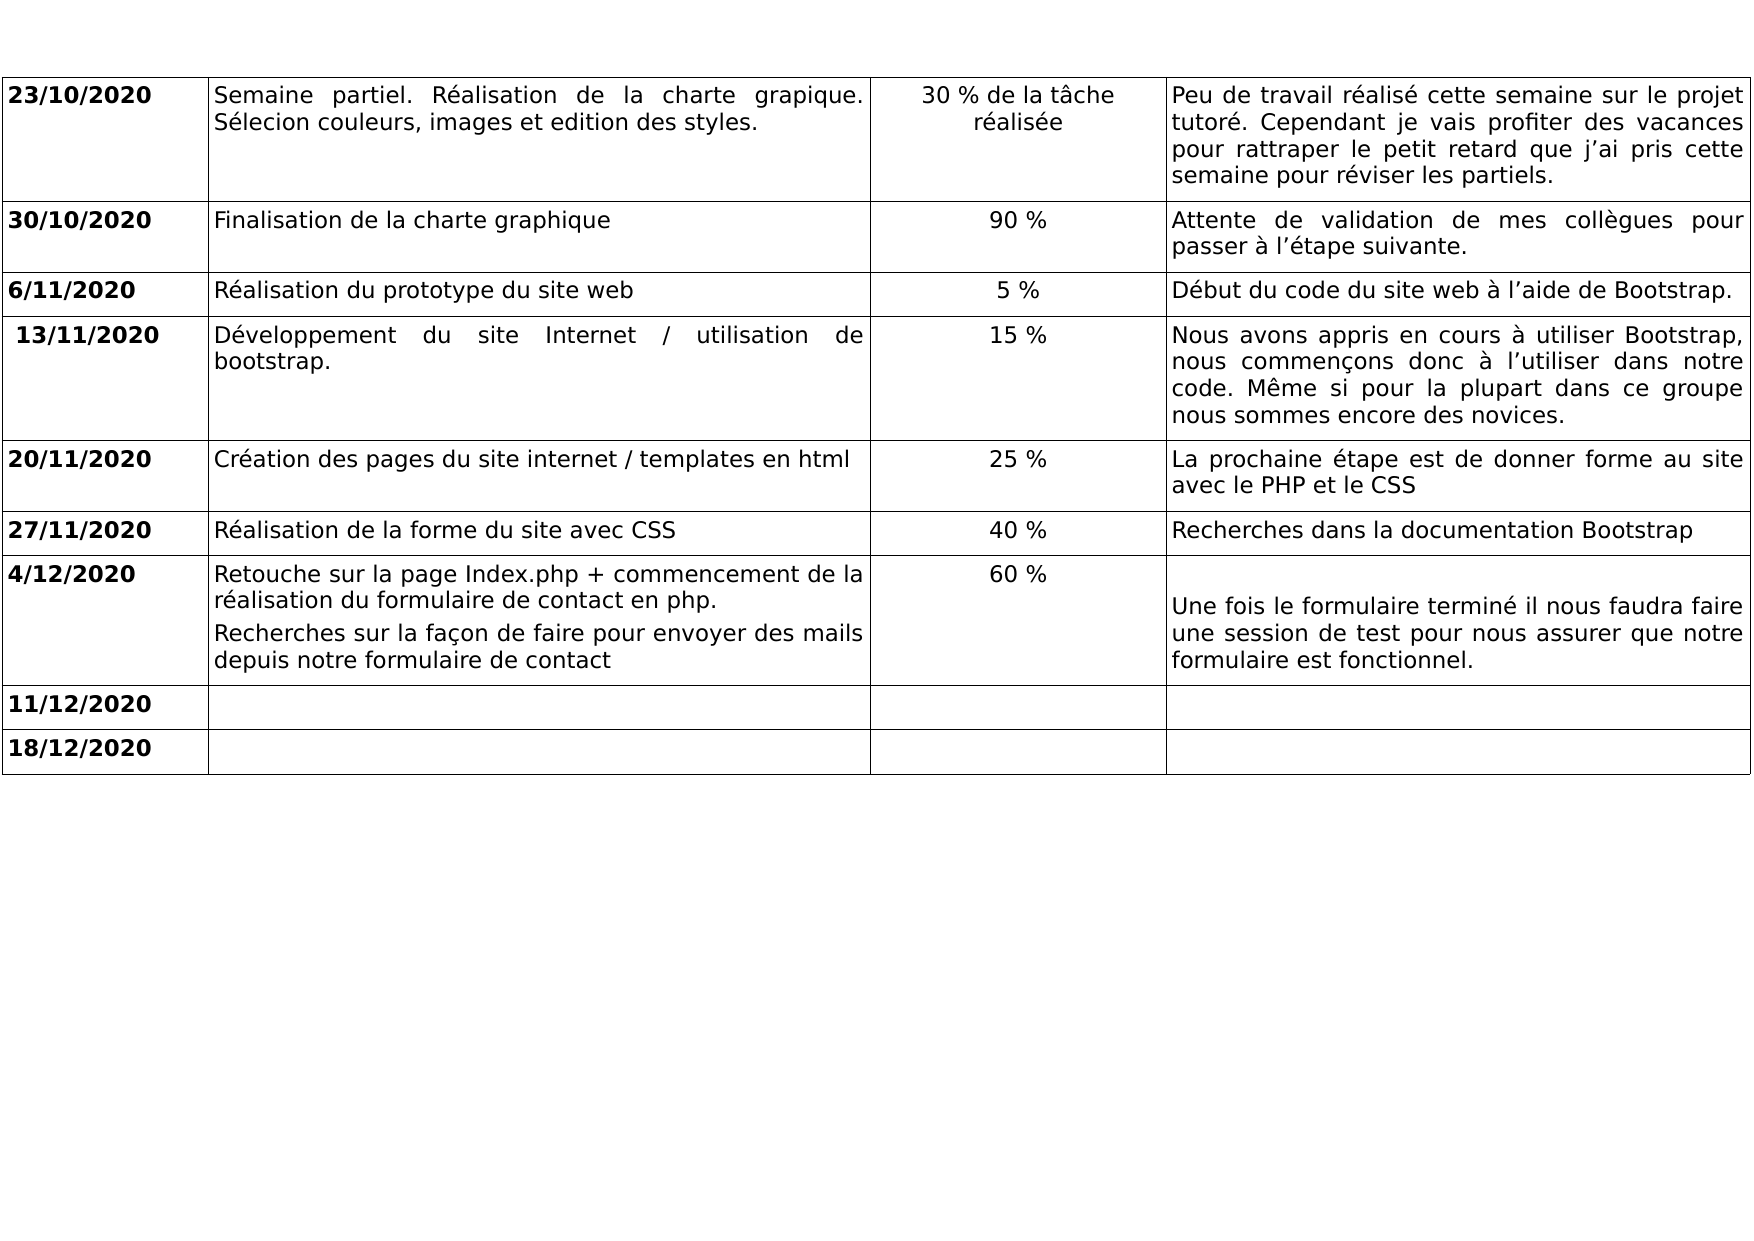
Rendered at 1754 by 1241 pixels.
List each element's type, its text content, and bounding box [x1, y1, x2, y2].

table_cell [1167, 686, 1750, 729]
table_cell 60 % [871, 556, 1166, 685]
table_cell Recherches dans la documentation Bootstrap [1167, 512, 1750, 555]
table_cell 30/10/2020 [3, 202, 208, 272]
table_cell 30 % de la tâche réalisée [871, 78, 1166, 201]
table_cell Réalisation du prototype du site web [209, 273, 870, 316]
table_cell Peu de travail réalisé cette semaine sur le projet tutoré. Cependant je vais profiter des vacances pour rattraper le petit retard que j’ai pris cette semaine pour réviser les partiels. [1167, 78, 1750, 201]
table_cell [209, 686, 870, 729]
table_cell 15 % [871, 317, 1166, 440]
table_cell Semaine partiel. Réalisation de la charte grapique. Sélecion couleurs, images et edition des styles. [209, 78, 870, 201]
table_cell [1167, 730, 1750, 773]
table_cell 6/11/2020 [3, 273, 208, 316]
table_cell La prochaine étape est de donner forme au site avec le PHP et le CSS [1167, 441, 1750, 511]
table_cell Développement du site Internet / utilisation de bootstrap. [209, 317, 870, 440]
table_cell Nous avons appris en cours à utiliser Bootstrap, nous commençons donc à l’utiliser dans notre code. Même si pour la plupart dans ce groupe nous sommes encore des novices. [1167, 317, 1750, 440]
table_cell Retouche sur la page Index.php + commencement de la réalisation du formulaire de contact en php. Recherches sur la façon de faire pour envoyer des mails depuis notre formulaire de contact [209, 556, 870, 685]
table_cell 5 % [871, 273, 1166, 316]
table_cell [871, 730, 1166, 773]
table_cell [209, 730, 870, 773]
table_cell Réalisation de la forme du site avec CSS [209, 512, 870, 555]
table_cell 27/11/2020 [3, 512, 208, 555]
table_cell [871, 686, 1166, 729]
table_cell Finalisation de la charte graphique [209, 202, 870, 272]
table_cell Attente de validation de mes collègues pour passer à l’étape suivante. [1167, 202, 1750, 272]
table_cell 25 % [871, 441, 1166, 511]
table_cell 18/12/2020 [3, 730, 208, 773]
table_cell Création des pages du site internet / templates en html [209, 441, 870, 511]
table_cell 20/11/2020 [3, 441, 208, 511]
table_cell 13/11/2020 [3, 317, 208, 440]
table_cell 40 % [871, 512, 1166, 555]
table_cell 11/12/2020 [3, 686, 208, 729]
table_cell 23/10/2020 [3, 78, 208, 201]
table_cell 4/12/2020 [3, 556, 208, 685]
table_cell 90 % [871, 202, 1166, 272]
table_cell Une fois le formulaire terminé il nous faudra faire une session de test pour nous assurer que notre formulaire est fonctionnel. [1167, 556, 1750, 685]
table_cell Début du code du site web à l’aide de Bootstrap. [1167, 273, 1750, 316]
